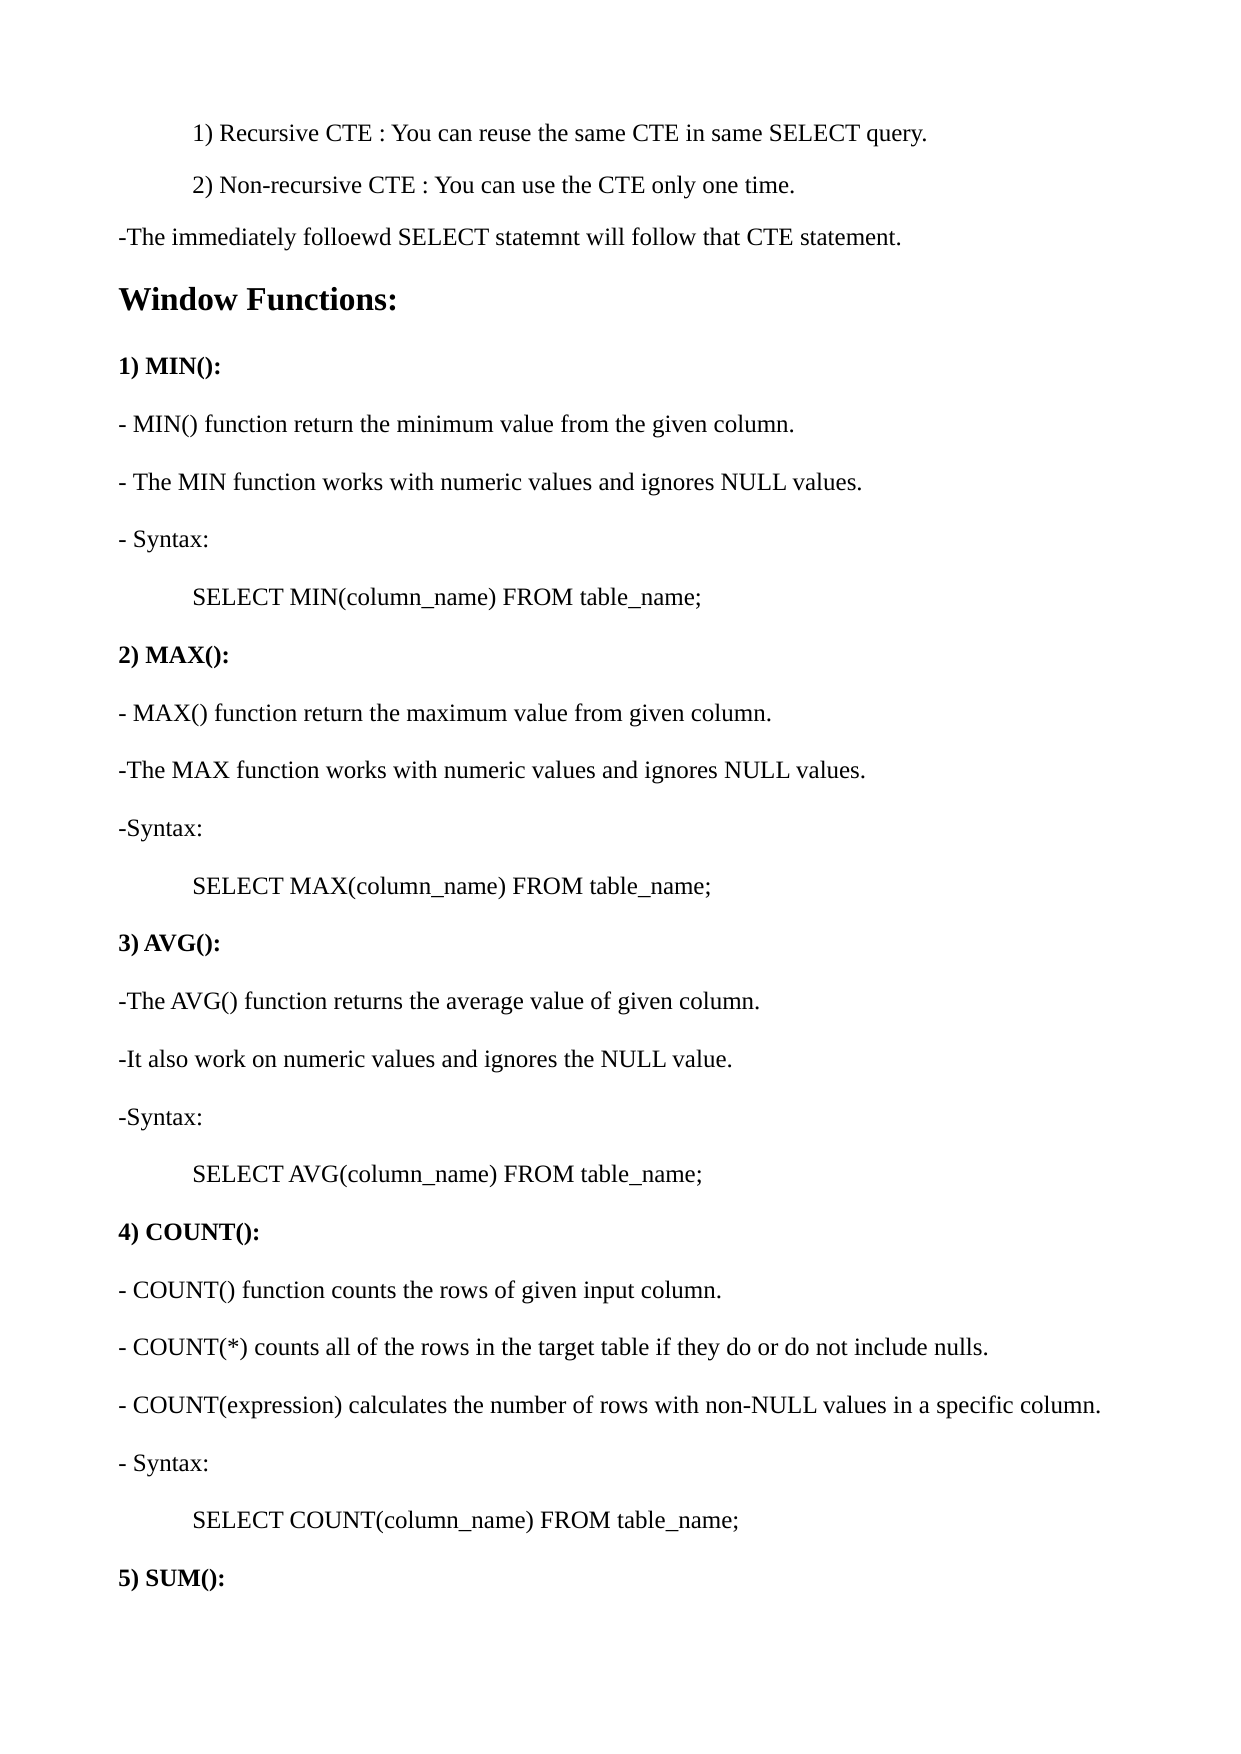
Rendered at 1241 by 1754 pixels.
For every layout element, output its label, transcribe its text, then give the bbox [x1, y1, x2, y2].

text 1) MIN(): [118, 351, 1122, 380]
text Window Functions: [118, 279, 1122, 318]
text - COUNT(*) counts all of the rows in the target table if they do or do not include nulls. [118, 1332, 1122, 1361]
text - Syntax: [118, 524, 1122, 553]
text SELECT MAX(column_name) FROM table_name; [118, 871, 1122, 899]
text - COUNT(expression) calculates the number of rows with non-NULL values in a specific column. [118, 1390, 1122, 1419]
text - Syntax: [118, 1448, 1122, 1477]
text SELECT COUNT(column_name) FROM table_name; [118, 1506, 1122, 1534]
text -The immediately folloewd SELECT statemnt will follow that CTE statement. [118, 222, 1122, 250]
text -It also work on numeric values and ignores the NULL value. [118, 1044, 1122, 1073]
text 3) AVG(): [118, 928, 1122, 957]
text 2) MAX(): [118, 640, 1122, 669]
text - MAX() function return the maximum value from given column. [118, 698, 1122, 726]
text - MIN() function return the minimum value from the given column. [118, 409, 1122, 438]
text -Syntax: [118, 813, 1122, 842]
text - The MIN function works with numeric values and ignores NULL values. [118, 467, 1122, 496]
text -The MAX function works with numeric values and ignores NULL values. [118, 755, 1122, 784]
text - COUNT() function counts the rows of given input column. [118, 1275, 1122, 1303]
text -Syntax: [118, 1102, 1122, 1130]
text 2) Non-recursive CTE : You can use the CTE only one time. [118, 170, 1122, 199]
text 1) Recursive CTE : You can reuse the same CTE in same SELECT query. [118, 118, 1122, 147]
text -The AVG() function returns the average value of given column. [118, 986, 1122, 1015]
text 4) COUNT(): [118, 1217, 1122, 1246]
text 5) SUM(): [118, 1563, 1122, 1592]
text SELECT AVG(column_name) FROM table_name; [118, 1159, 1122, 1188]
text SELECT MIN(column_name) FROM table_name; [118, 582, 1122, 611]
